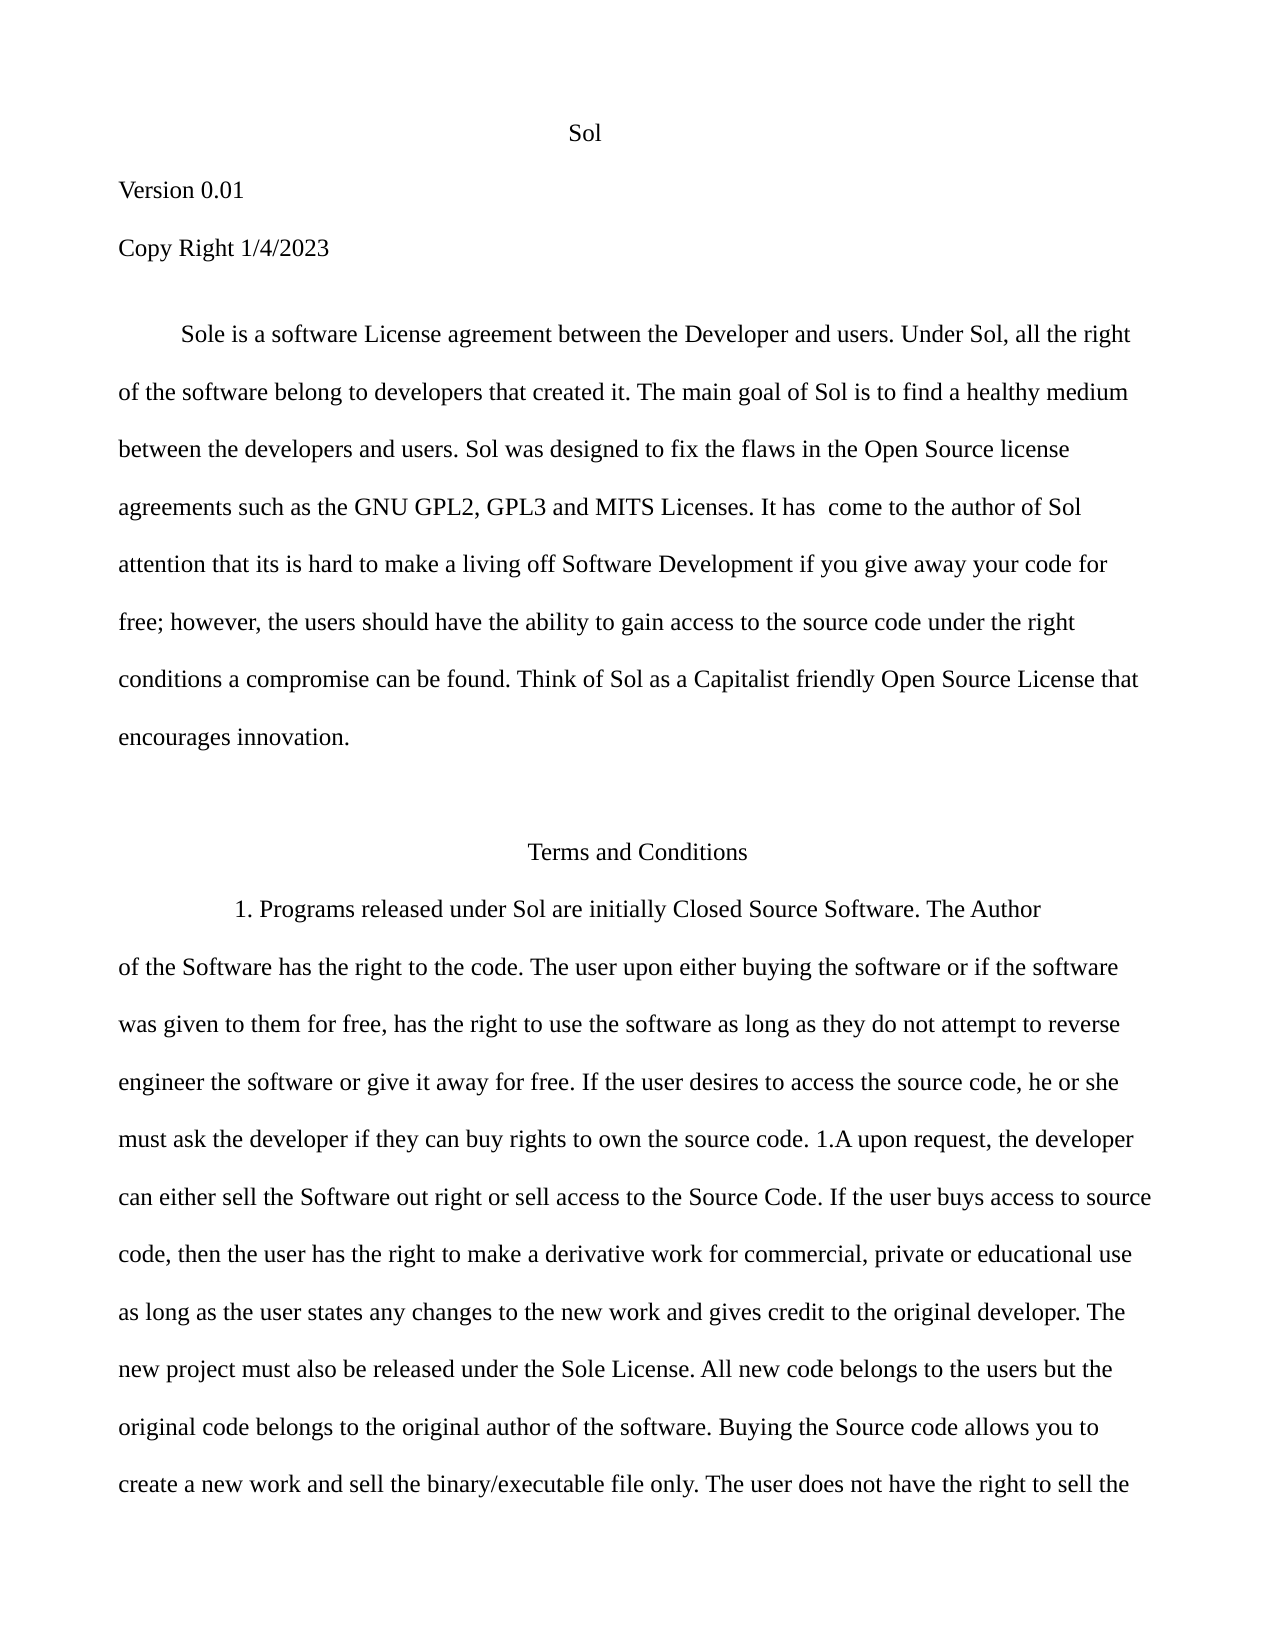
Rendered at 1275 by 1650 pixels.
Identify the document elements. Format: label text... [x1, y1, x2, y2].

text of the Software has the right to the code. The user upon either buying the software or if the software was given to them for free, has the right to use the software as long as they do not attempt to reverse engineer the software or give it away for free. If the user desires to access the source code, he or she must ask the developer if they can buy rights to own the source code. 1.A upon request, the developer can either sell the Software out right or sell access to the Source Code. If the user buys access to source code, then the user has the right to make a derivative work for commercial, private or educational use as long as the user states any changes to the new work and gives credit to the original developer. The new project must also be released under the Sole License. All new code belongs to the users but the original code belongs to the original author of the software. Buying the Source code allows you to create a new work and sell the binary/executable file only. The user does not have the right to sell the [118, 952, 1157, 1498]
text Sol [118, 118, 1157, 147]
text Sole is a software License agreement between the Developer and users. Under Sol, all the right of the software belong to developers that created it. The main goal of Sol is to find a healthy medium between the developers and users. Sol was designed to fix the flaws in the Open Source license agreements such as the GNU GPL2, GPL3 and MITS Licenses. It has come to the author of Sol attention that its is hard to make a living off Software Development if you give away your code for free; however, the users should have the ability to gain access to the source code under the right conditions a compromise can be found. Think of Sol as a Capitalist friendly Open Source License that encourages innovation. [118, 319, 1157, 751]
text 1. Programs released under Sol are initially Closed Source Software. The Author [118, 894, 1157, 923]
text Copy Right 1/4/2023 [118, 233, 1157, 262]
text Version 0.01 [118, 176, 1157, 204]
text Terms and Conditions [118, 837, 1157, 866]
